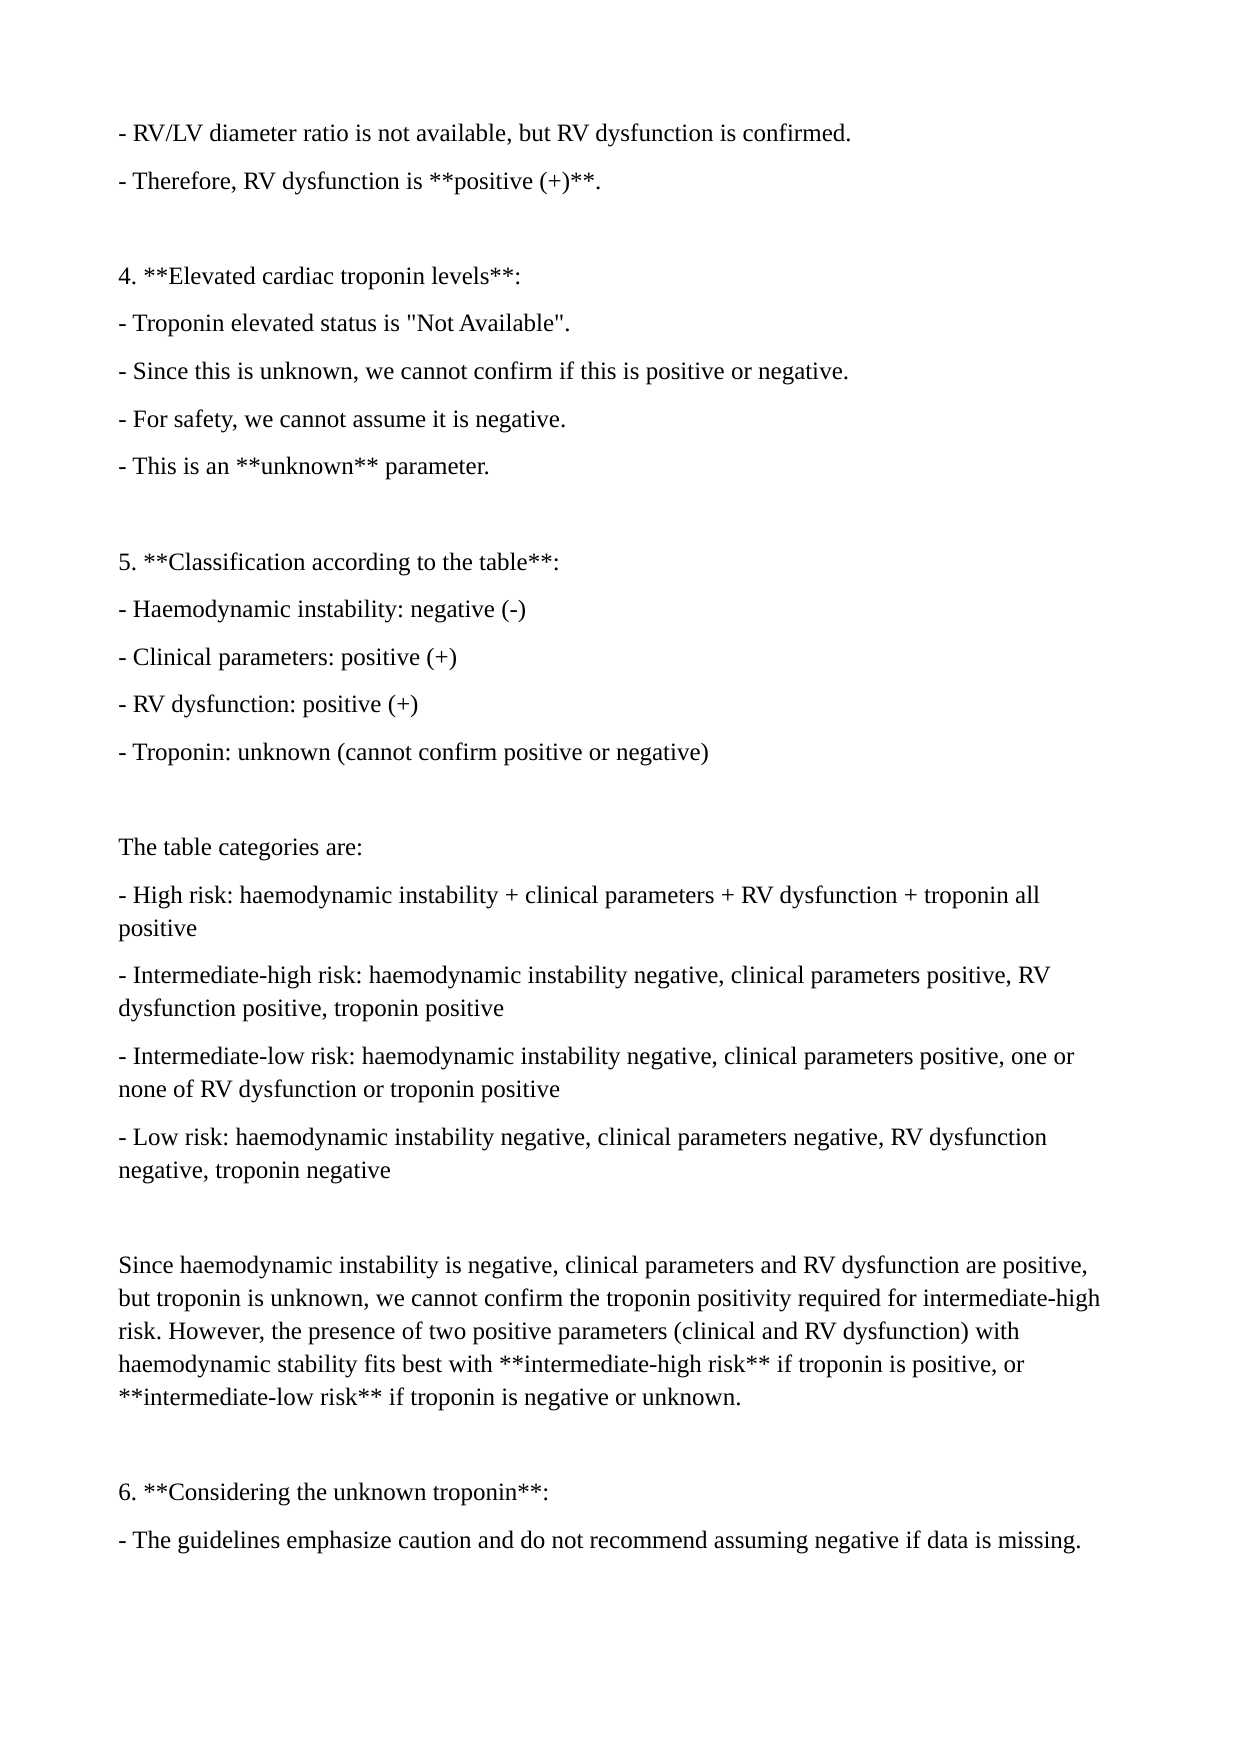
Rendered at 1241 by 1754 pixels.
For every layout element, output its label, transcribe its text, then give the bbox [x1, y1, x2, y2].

text The table categories are: [118, 832, 1122, 861]
text Since haemodynamic instability is negative, clinical parameters and RV dysfunction are positive, but troponin is unknown, we cannot confirm the troponin positivity required for intermediate-high risk. However, the presence of two positive parameters (clinical and RV dysfunction) with haemodynamic stability fits best with **intermediate-high risk** if troponin is positive, or **intermediate-low risk** if troponin is negative or unknown. [118, 1250, 1122, 1411]
text - RV/LV diameter ratio is not available, but RV dysfunction is confirmed. [118, 118, 1122, 147]
text 4. **Elevated cardiac troponin levels**: [118, 261, 1122, 290]
text - Intermediate-low risk: haemodynamic instability negative, clinical parameters positive, one or none of RV dysfunction or troponin positive [118, 1041, 1122, 1103]
text - The guidelines emphasize caution and do not recommend assuming negative if data is missing. [118, 1525, 1122, 1553]
text - Troponin: unknown (cannot confirm positive or negative) [118, 737, 1122, 766]
text - Clinical parameters: positive (+) [118, 642, 1122, 671]
text - Since this is unknown, we cannot confirm if this is positive or negative. [118, 356, 1122, 385]
text - For safety, we cannot assume it is negative. [118, 404, 1122, 432]
text - Troponin elevated status is "Not Available". [118, 308, 1122, 337]
text 6. **Considering the unknown troponin**: [118, 1477, 1122, 1506]
text - This is an **unknown** parameter. [118, 451, 1122, 480]
text - Low risk: haemodynamic instability negative, clinical parameters negative, RV dysfunction negative, troponin negative [118, 1122, 1122, 1183]
text - Therefore, RV dysfunction is **positive (+)**. [118, 166, 1122, 194]
text - High risk: haemodynamic instability + clinical parameters + RV dysfunction + troponin all positive [118, 880, 1122, 942]
text 5. **Classification according to the table**: [118, 547, 1122, 575]
text - RV dysfunction: positive (+) [118, 689, 1122, 718]
text - Haemodynamic instability: negative (-) [118, 594, 1122, 623]
text - Intermediate-high risk: haemodynamic instability negative, clinical parameters positive, RV dysfunction positive, troponin positive [118, 960, 1122, 1022]
